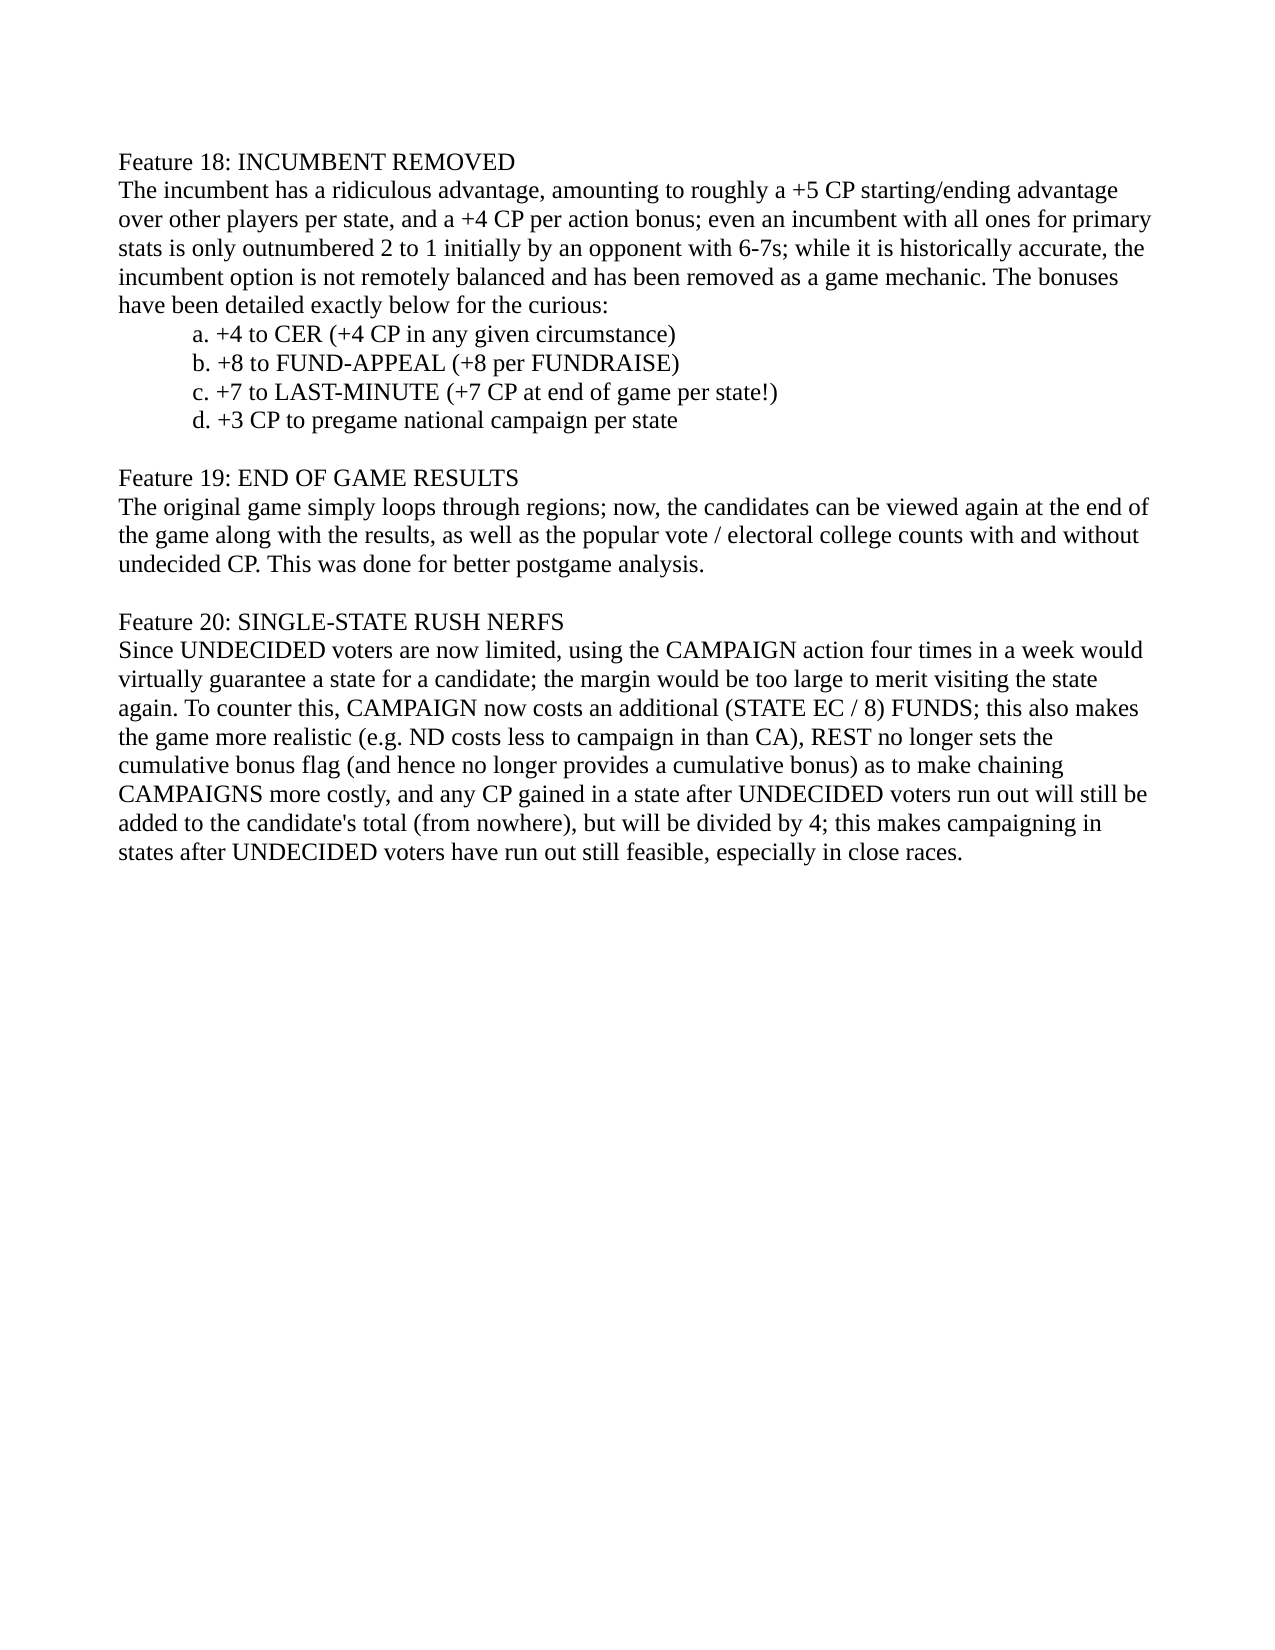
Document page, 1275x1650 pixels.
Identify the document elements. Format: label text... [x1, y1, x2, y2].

text Feature 18: INCUMBENT REMOVED [118, 147, 1157, 176]
text Since UNDECIDED voters are now limited, using the CAMPAIGN action four times in a week would virtually guarantee a state for a candidate; the margin would be too large to merit visiting the state again. To counter this, CAMPAIGN now costs an additional (STATE EC / 8) FUNDS; this also makes the game more realistic (e.g. ND costs less to campaign in than CA), REST no longer sets the cumulative bonus flag (and hence no longer provides a cumulative bonus) as to make chaining CAMPAIGNS more costly, and any CP gained in a state after UNDECIDED voters run out will still be added to the candidate's total (from nowhere), but will be divided by 4; this makes campaigning in states after UNDECIDED voters have run out still feasible, especially in close races. [118, 636, 1157, 866]
text b. +8 to FUND-APPEAL (+8 per FUNDRAISE) [118, 348, 1157, 377]
text The original game simply loops through regions; now, the candidates can be viewed again at the end of the game along with the results, as well as the popular vote / electoral college counts with and without undecided CP. This was done for better postgame analysis. [118, 492, 1157, 578]
text a. +4 to CER (+4 CP in any given circumstance) [118, 319, 1157, 348]
text Feature 20: SINGLE-STATE RUSH NERFS [118, 607, 1157, 636]
text d. +3 CP to pregame national campaign per state [118, 406, 1157, 434]
text c. +7 to LAST-MINUTE (+7 CP at end of game per state!) [118, 377, 1157, 406]
text The incumbent has a ridiculous advantage, amounting to roughly a +5 CP starting/ending advantage over other players per state, and a +4 CP per action bonus; even an incumbent with all ones for primary stats is only outnumbered 2 to 1 initially by an opponent with 6-7s; while it is historically accurate, the incumbent option is not remotely balanced and has been removed as a game mechanic. The bonuses have been detailed exactly below for the curious: [118, 176, 1157, 319]
text Feature 19: END OF GAME RESULTS [118, 463, 1157, 492]
